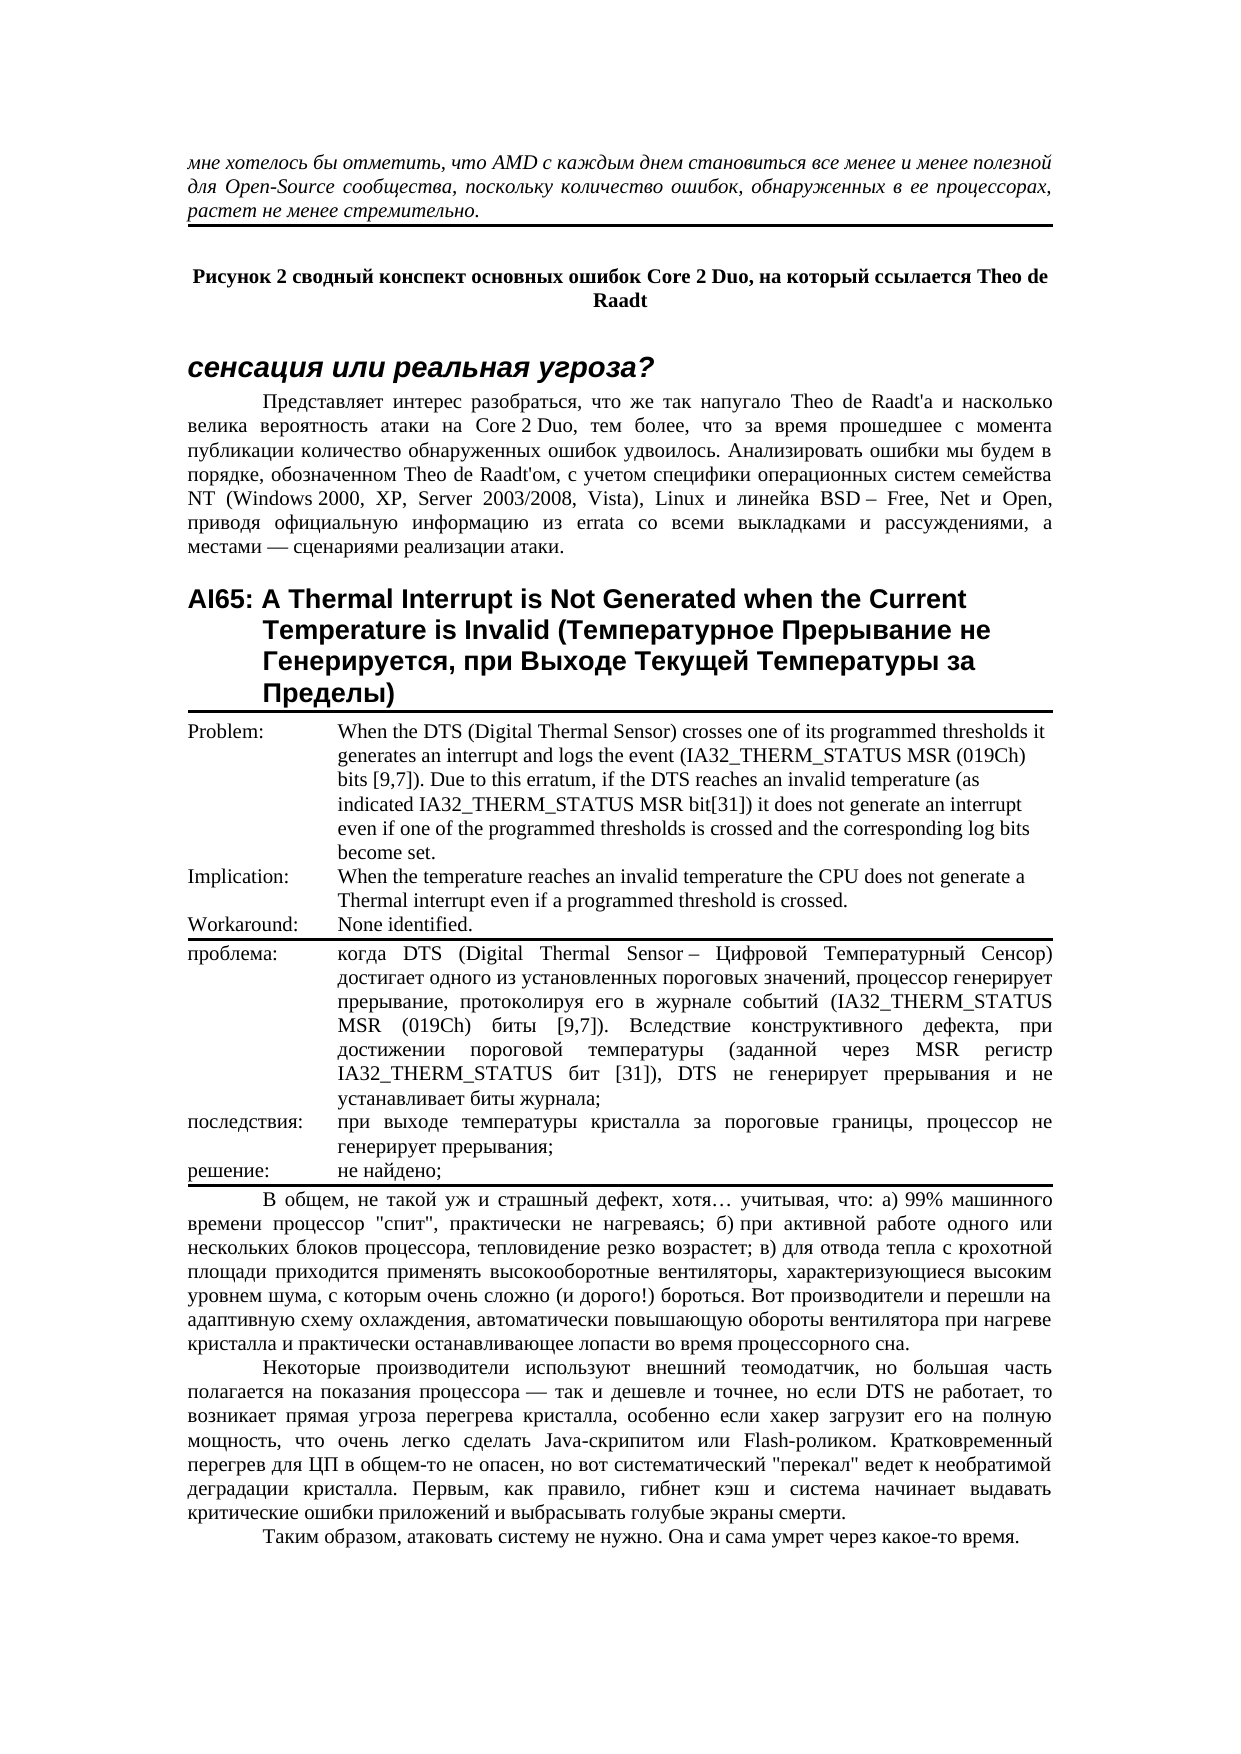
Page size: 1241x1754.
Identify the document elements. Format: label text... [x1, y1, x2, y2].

text Представляет интерес разобраться, что же так напугало Theo de Raadt'а и насколько велика вероятность атаки на Core 2 Duo, тем более, что за время прошедшее с момента публикации количество обнаруженных ошибок удвоилось. Анализировать ошибки мы будем в порядке, обозначенном Theo de Raadt'ом, с учетом специфики операционных систем семейства NT (Windows 2000, XP, Server 2003/2008, Vista), Linux и линейка BSD – Free, Net и Open, приводя официальную информацию из errata со всеми выкладками и рассуждениями, а местами — сценариями реализации атаки. [187, 389, 1053, 558]
text мне хотелось бы отметить, что AMD с каждым днем становиться все менее и менее полезной для Open-Source сообщества, поскольку количество ошибок, обнаруженных в ее процессорах, растет не менее стремительно. [187, 150, 1053, 227]
subtitle сенсация или реальная угроза? [187, 349, 1053, 383]
text Таким образом, атаковать систему не нужно. Она и сама умрет через какое-то время. [187, 1524, 1053, 1548]
subtitle AI65: A Thermal Interrupt is Not Generated when the Current Temperature is Invalid (Температурное Прерывание не Генерируется, при Выходе Текущей Температуры за Пределы) [187, 583, 1053, 713]
text последствия: при выходе температуры кристалла за пороговые границы, процессор не генерирует прерывания; [187, 1109, 1053, 1158]
text Problem: When the DTS (Digital Thermal Sensor) crosses one of its programmed thresholds it generates an interrupt and logs the event (IA32_THERM_STATUS MSR (019Ch) bits [9,7]). Due to this erratum, if the DTS reaches an invalid temperature (as indicated IA32_THERM_STATUS MSR bit[31]) it does not generate an interrupt even if one of the programmed thresholds is crossed and the corresponding log bits become set. [187, 719, 1053, 864]
text проблема: когда DTS (Digital Thermal Sensor – Цифровой Температурный Сенсор) достигает одного из установленных пороговых значений, процессор генерирует прерывание, протоколируя его в журнале событий (IA32_THERM_STATUS MSR (019Ch) биты [9,7]). Вследствие конструктивного дефекта, при достижении пороговой температуры (заданной через MSR регистр IA32_THERM_STATUS бит [31]), DTS не генерирует прерывания и не устанавливает биты журнала; [187, 941, 1053, 1109]
text Рисунок 2 сводный конспект основных ошибок Core 2 Duo, на который ссылается Theo de Raadt [187, 264, 1053, 312]
text Workaround: None identified. [187, 912, 1053, 941]
text Implication: When the temperature reaches an invalid temperature the CPU does not generate a Thermal interrupt even if a programmed threshold is crossed. [187, 864, 1053, 912]
text Некоторые производители используют внешний теомодатчик, но большая часть полагается на показания процессора — так и дешевле и точнее, но если DTS не работает, то возникает прямая угроза перегрева кристалла, особенно если хакер загрузит его на полную мощность, что очень легко сделать Java-скрипитом или Flash-роликом. Кратковременный перегрев для ЦП в общем-то не опасен, но вот систематический "перекал" ведет к необратимой деградации кристалла. Первым, как правило, гибнет кэш и система начинает выдавать критические ошибки приложений и выбрасывать голубые экраны смерти. [187, 1355, 1053, 1524]
text решение: не найдено; [187, 1158, 1053, 1187]
text В общем, не такой уж и страшный дефект, хотя… учитывая, что: а) 99% машинного времени процессор "спит", практически не нагреваясь; б) при активной работе одного или нескольких блоков процессора, тепловидение резко возрастет; в) для отвода тепла с крохотной площади приходится применять высокооборотные вентиляторы, характеризующиеся высоким уровнем шума, с которым очень сложно (и дорого!) бороться. Вот производители и перешли на адаптивную схему охлаждения, автоматически повышающую обороты вентилятора при нагреве кристалла и практически останавливающее лопасти во время процессорного сна. [187, 1187, 1053, 1355]
